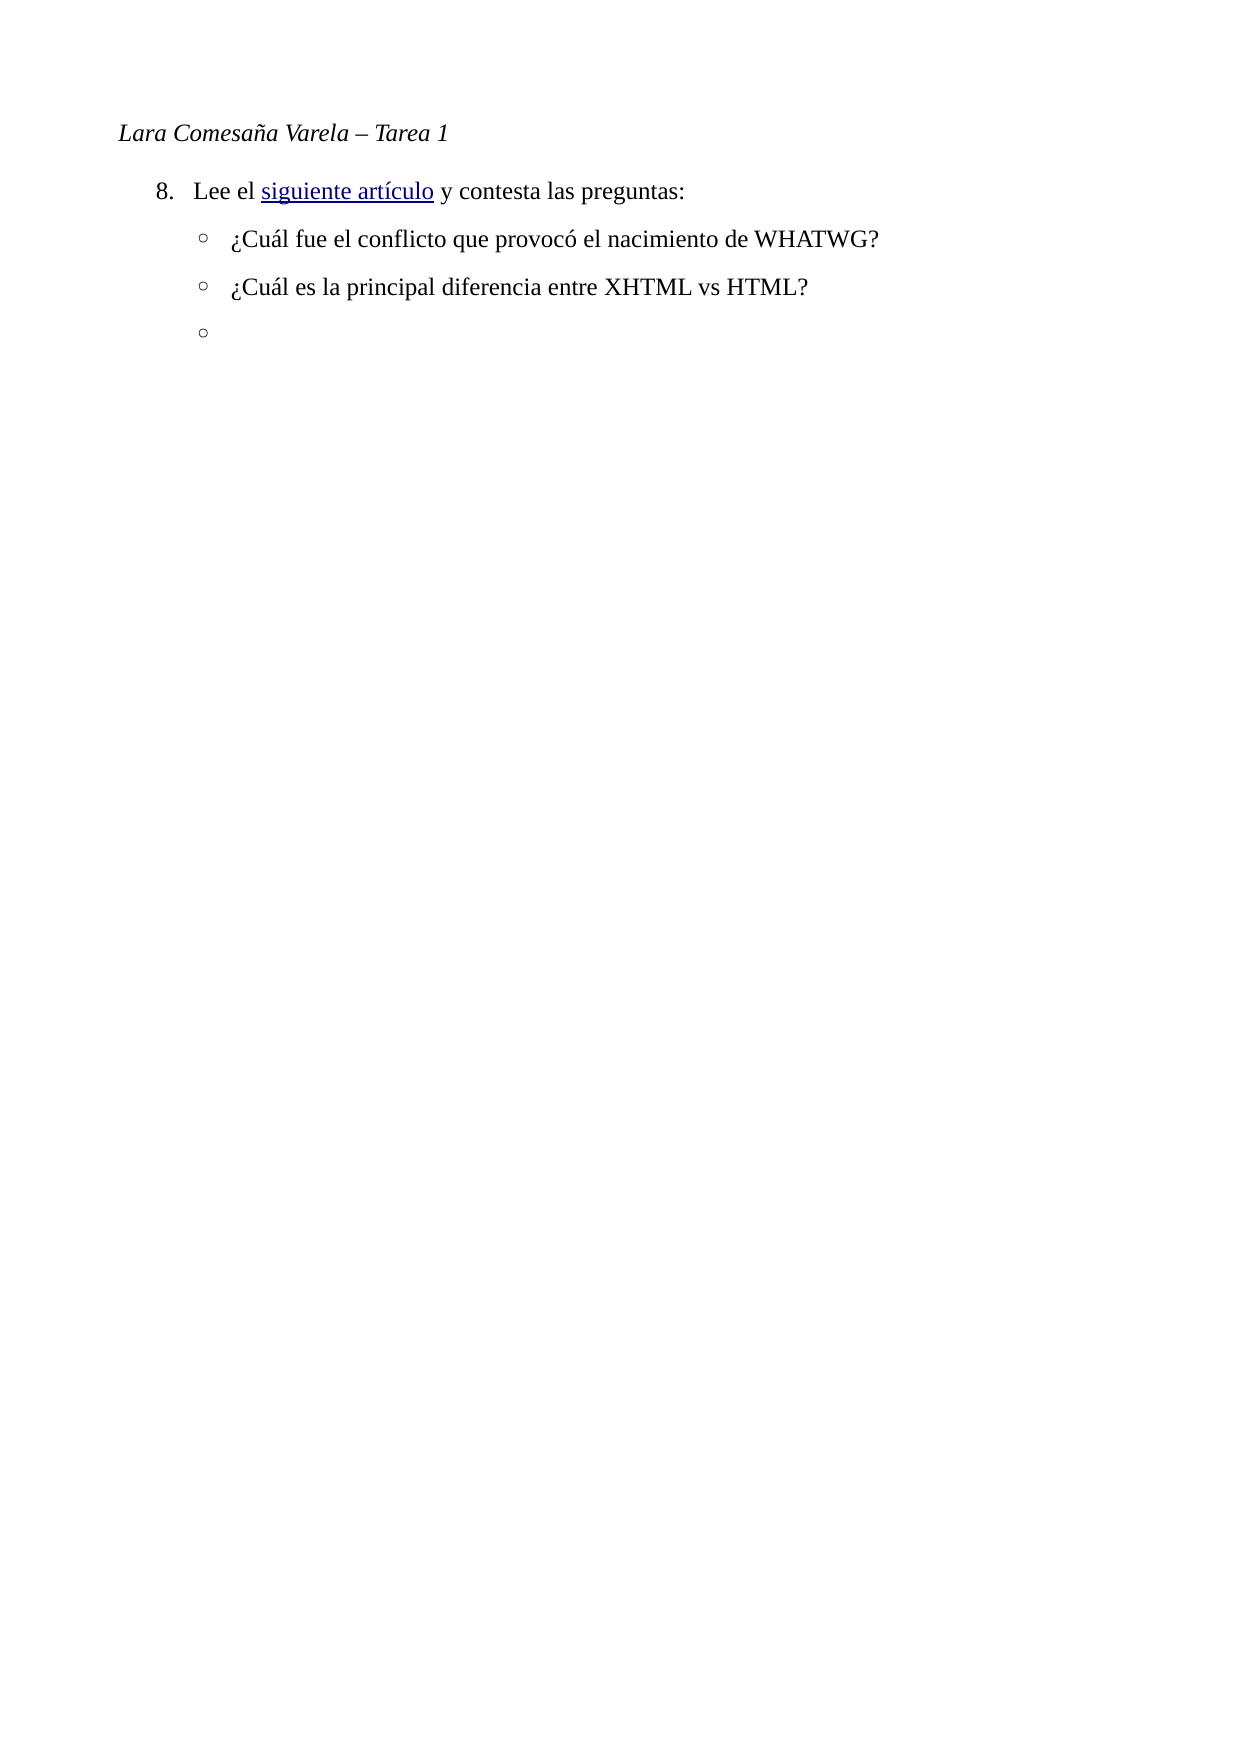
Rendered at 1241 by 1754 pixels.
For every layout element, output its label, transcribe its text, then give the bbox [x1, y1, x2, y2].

list ¿Cuál fue el conflicto que provocó el nacimiento de WHATWG? [193, 224, 1122, 253]
list Lee el siguiente artículo y contesta las preguntas: [156, 176, 1122, 205]
list ¿Cuál es la principal diferencia entre XHTML vs HTML? [193, 272, 1122, 300]
